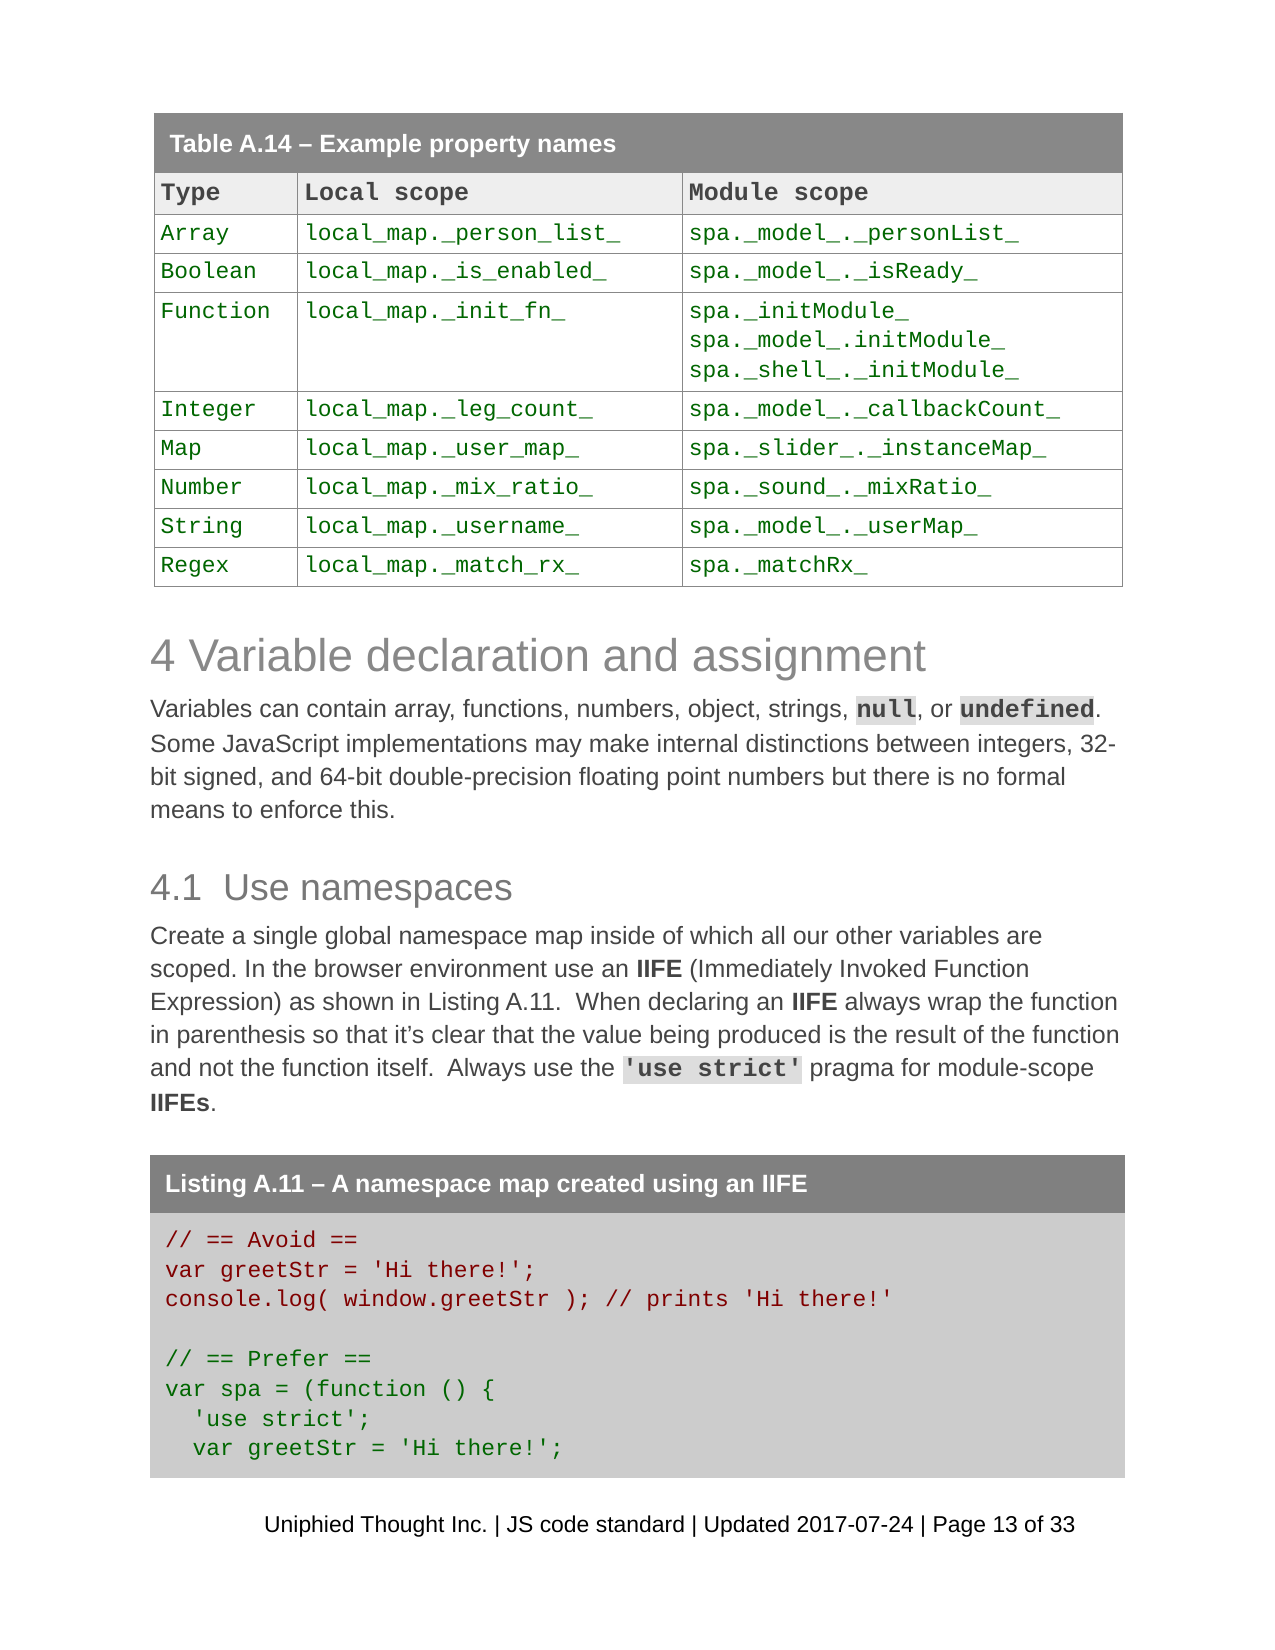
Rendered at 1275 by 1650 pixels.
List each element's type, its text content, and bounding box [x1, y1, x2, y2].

table_cell local_map._match_rx_ [298, 548, 682, 586]
table_header Table A.14 – Example property names [155, 114, 1122, 172]
table_cell spa._matchRx_ [683, 548, 1122, 586]
subtitle Variable declaration and assignment [150, 628, 1125, 681]
table_cell Function [155, 293, 297, 391]
table_cell spa._model_._userMap_ [683, 509, 1122, 547]
table_cell spa._model_._personList_ [683, 215, 1122, 253]
table_cell spa._slider_._instanceMap_ [683, 431, 1122, 469]
table_cell spa._sound_._mixRatio_ [683, 470, 1122, 508]
table_cell Type [155, 173, 297, 214]
table_cell Number [155, 470, 297, 508]
table_cell spa._model_._isReady_ [683, 254, 1122, 292]
text Create a single global namespace map inside of which all our other variables are scoped. In the browser environment use an IIFE (Immediately Invoked Function Expression) as shown in Listing A.11. When declaring an IIFE always wrap the function in parenthesis so that it’s clear that the value being produced is the result of the function and not the function itself. Always use the 'use strict' pragma for module-scope IIFEs. [150, 921, 1125, 1117]
table_cell local_map._person_list_ [298, 215, 682, 253]
table_cell Module scope [683, 173, 1122, 214]
table_cell Boolean [155, 254, 297, 292]
table_cell local_map._user_map_ [298, 431, 682, 469]
table_cell String [155, 509, 297, 547]
table_header Listing A.11 – A namespace map created using an IIFE [150, 1155, 1125, 1213]
table_cell spa._model_._callbackCount_ [683, 392, 1122, 429]
table_cell local_map._username_ [298, 509, 682, 547]
subtitle Use namespaces [150, 866, 1125, 909]
table_cell // == Avoid == var greetStr = 'Hi there!'; console.log( window.greetStr ); // prints 'Hi there!' // == Prefer == var spa = (function () { 'use strict'; var greetStr = 'Hi there!'; [150, 1213, 1125, 1478]
table_cell Map [155, 431, 297, 469]
table_cell local_map._is_enabled_ [298, 254, 682, 292]
text Variables can contain array, functions, numbers, object, strings, null, or undefined. Some JavaScript implementations may make internal distinctions between integers, 32-bit signed, and 64-bit double-precision floating point numbers but there is no formal means to enforce this. [150, 694, 1125, 824]
table_cell local_map._mix_ratio_ [298, 470, 682, 508]
table_cell Local scope [298, 173, 682, 214]
table_cell Array [155, 215, 297, 253]
table_cell spa._initModule_ spa._model_.initModule_ spa._shell_._initModule_ [683, 293, 1122, 391]
table_cell local_map._init_fn_ [298, 293, 682, 391]
table_cell Integer [155, 392, 297, 429]
table_cell local_map._leg_count_ [298, 392, 682, 429]
table_cell Regex [155, 548, 297, 586]
